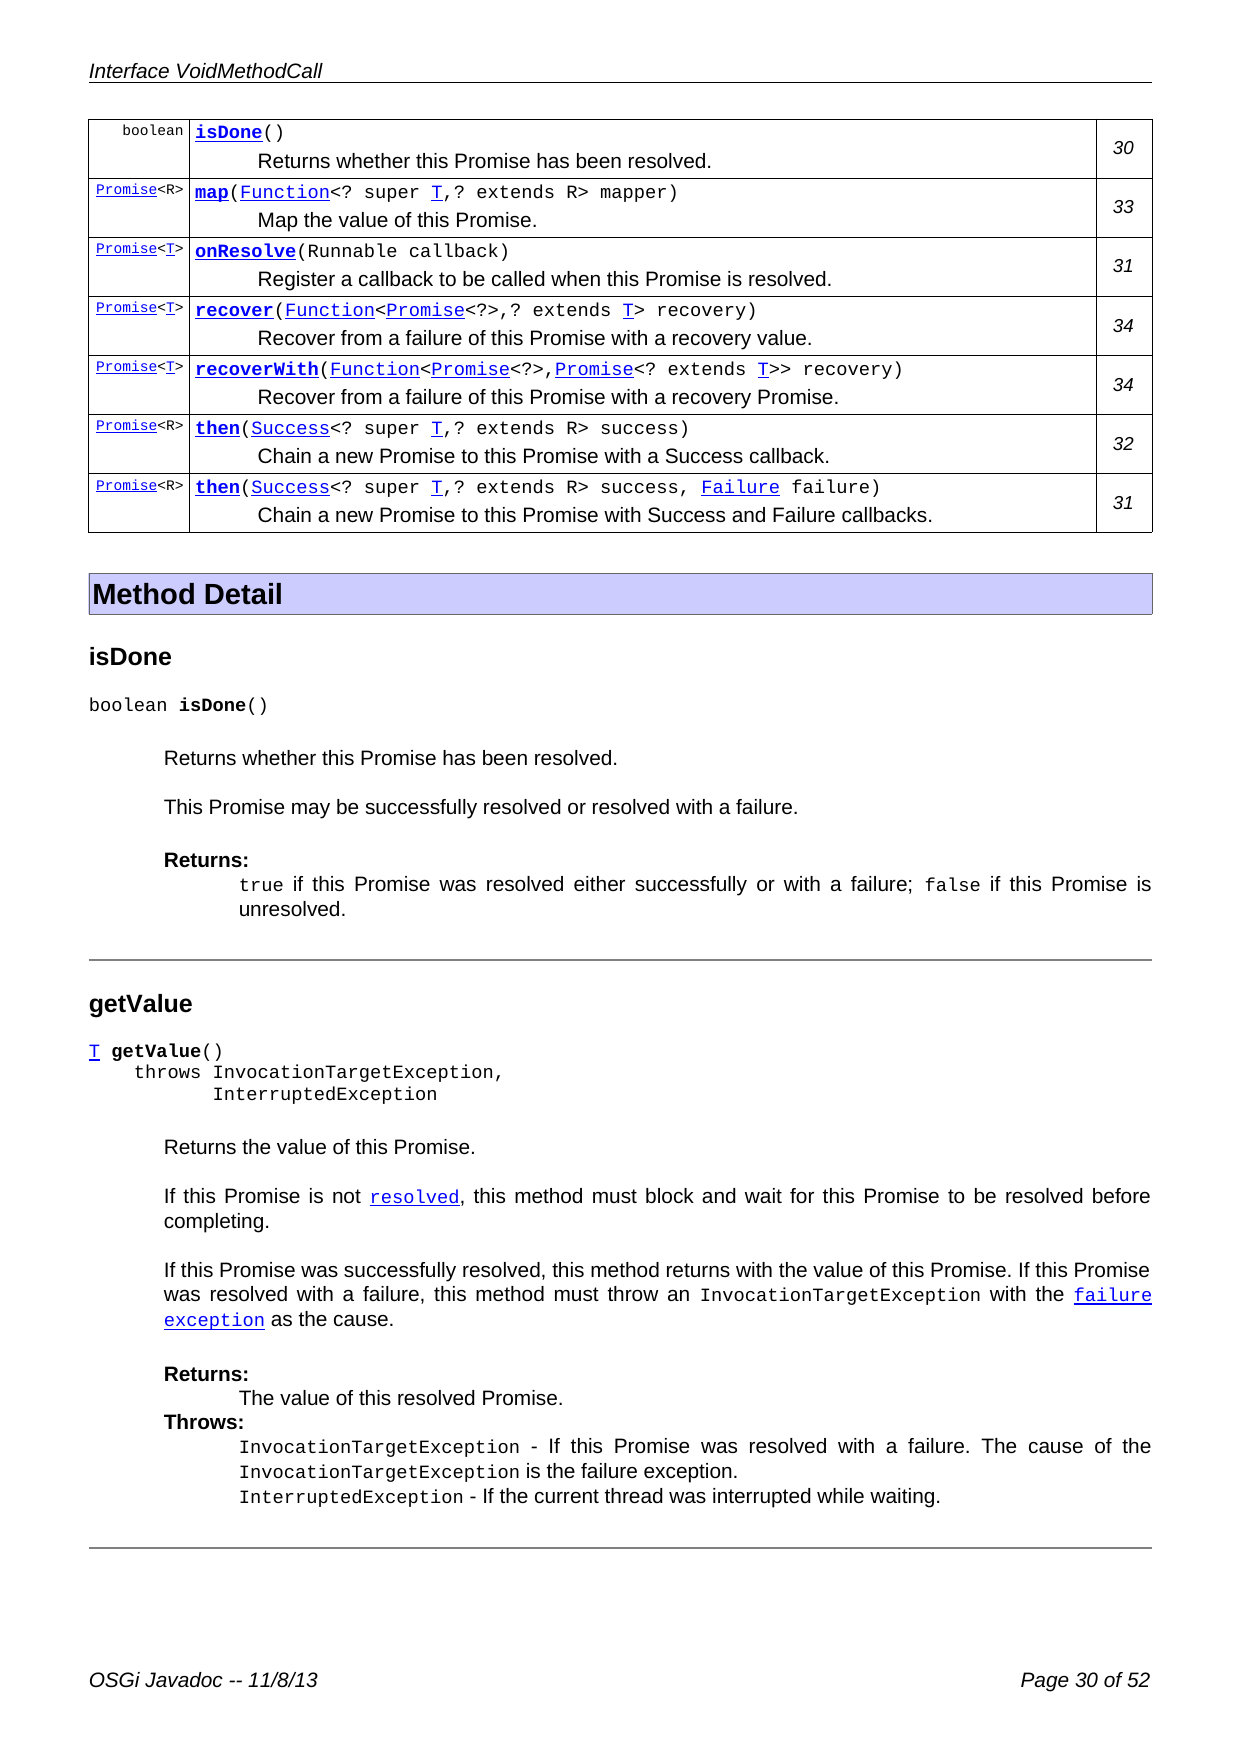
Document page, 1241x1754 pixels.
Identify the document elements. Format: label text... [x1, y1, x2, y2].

text InterruptedException - If the current thread was interrupted while waiting. [238, 1484, 1152, 1509]
text This Promise may be successfully resolved or resolved with a failure. [163, 795, 1152, 819]
table_cell map(Function<? super T,? extends R> mapper) Map the value of this Promise. [190, 179, 1096, 237]
table_cell Promise<R> [89, 179, 189, 237]
table_cell 30 [1097, 120, 1152, 177]
text The value of this resolved Promise. [238, 1386, 1152, 1409]
table_cell then(Success<? super T,? extends R> success, Failure failure) Chain a new Promise to this Promise with Success and Failure callbacks. [190, 474, 1096, 532]
text InvocationTargetException - If this Promise was resolved with a failure. The cause of the InvocationTargetException is the failure exception. [238, 1433, 1152, 1484]
table_cell 30 [1097, 474, 1152, 532]
text If this Promise was successfully resolved, this method returns with the value of this Promise. If this Promise was resolved with a failure, this method must throw an InvocationTargetException with the failure exception as the cause. [163, 1258, 1152, 1332]
text boolean isDone() [88, 695, 1152, 717]
text Returns whether this Promise has been resolved. [163, 746, 1152, 770]
table_cell boolean [89, 120, 189, 177]
table_cell onResolve(Runnable callback) Register a callback to be called when this Promise is resolved. [190, 238, 1096, 296]
text T getValue() throws InvocationTargetException, InterruptedException [88, 1042, 1152, 1106]
table_cell Promise<T> [89, 356, 189, 414]
table_cell 31 [1097, 415, 1152, 473]
table_cell Promise<T> [89, 238, 189, 296]
table_cell isDone() Returns whether this Promise has been resolved. [190, 120, 1096, 177]
text If this Promise is not resolved, this method must block and wait for this Promise to be resolved before completing. [163, 1184, 1152, 1233]
subtitle Method Detail [90, 574, 1152, 614]
table_cell Promise<T> [89, 297, 189, 355]
table_cell 32 [1097, 297, 1152, 355]
subtitle isDone [88, 642, 1152, 671]
text Throws: [163, 1409, 1152, 1433]
subtitle getValue [88, 989, 1152, 1018]
text Returns: [163, 1362, 1152, 1386]
text true if this Promise was resolved either successfully or with a failure; false if this Promise is unresolved. [238, 872, 1152, 921]
text Returns the value of this Promise. [163, 1135, 1152, 1159]
table_cell 34 [1097, 356, 1152, 414]
table_cell recover(Function<Promise<?>,? extends T> recovery) Recover from a failure of this Promise with a recovery value. [190, 297, 1096, 355]
table_cell recoverWith(Function<Promise<?>,Promise<? extends T>> recovery) Recover from a failure of this Promise with a recovery Promise. [190, 356, 1096, 414]
table_cell Promise<R> [89, 415, 189, 473]
text Returns: [163, 848, 1152, 872]
table_cell 30 [1097, 238, 1152, 296]
table_cell 31 [1097, 179, 1152, 237]
table_cell then(Success<? super T,? extends R> success) Chain a new Promise to this Promise with a Success callback. [190, 415, 1096, 473]
table_cell Promise<R> [89, 474, 189, 532]
